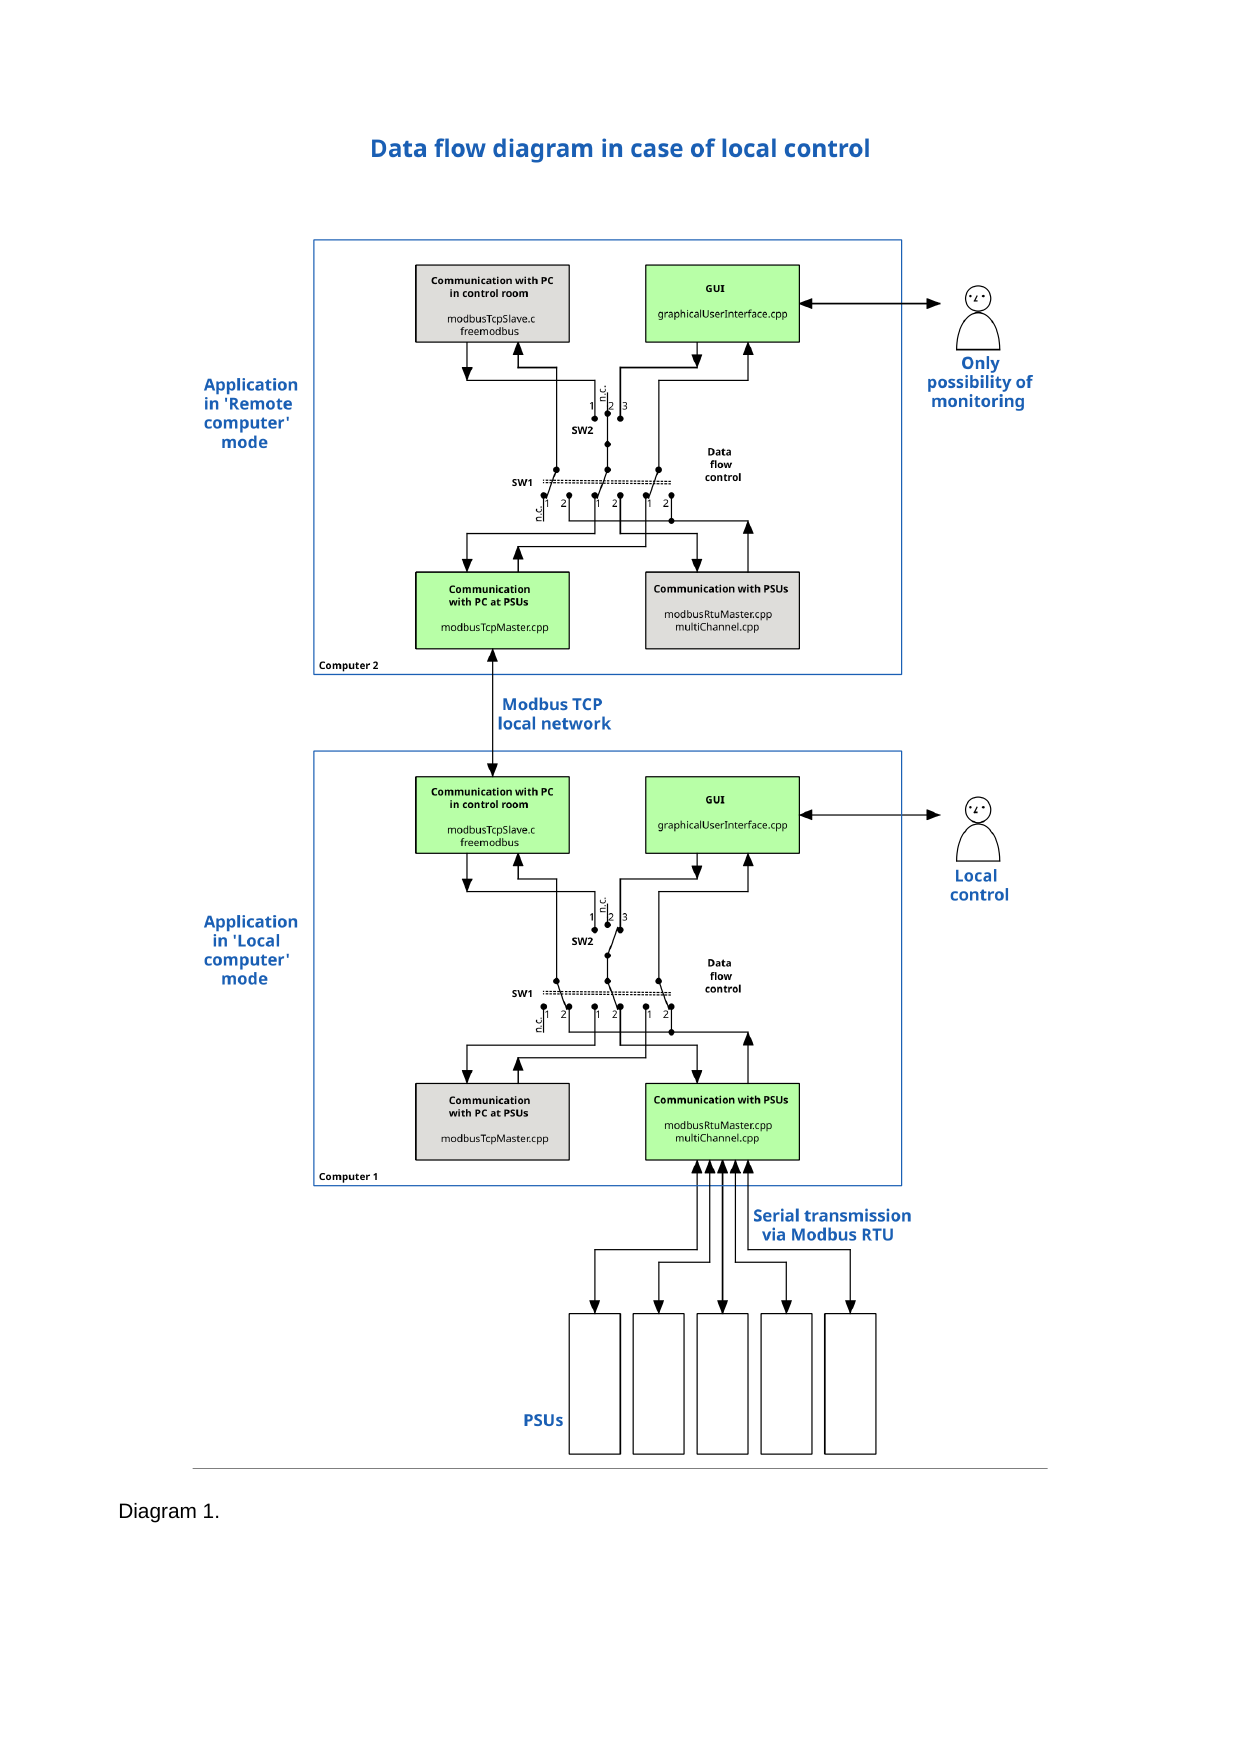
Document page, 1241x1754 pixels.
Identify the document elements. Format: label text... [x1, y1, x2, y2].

picture [192, 118, 1048, 1469]
text Diagram 1. [118, 1499, 1122, 1523]
